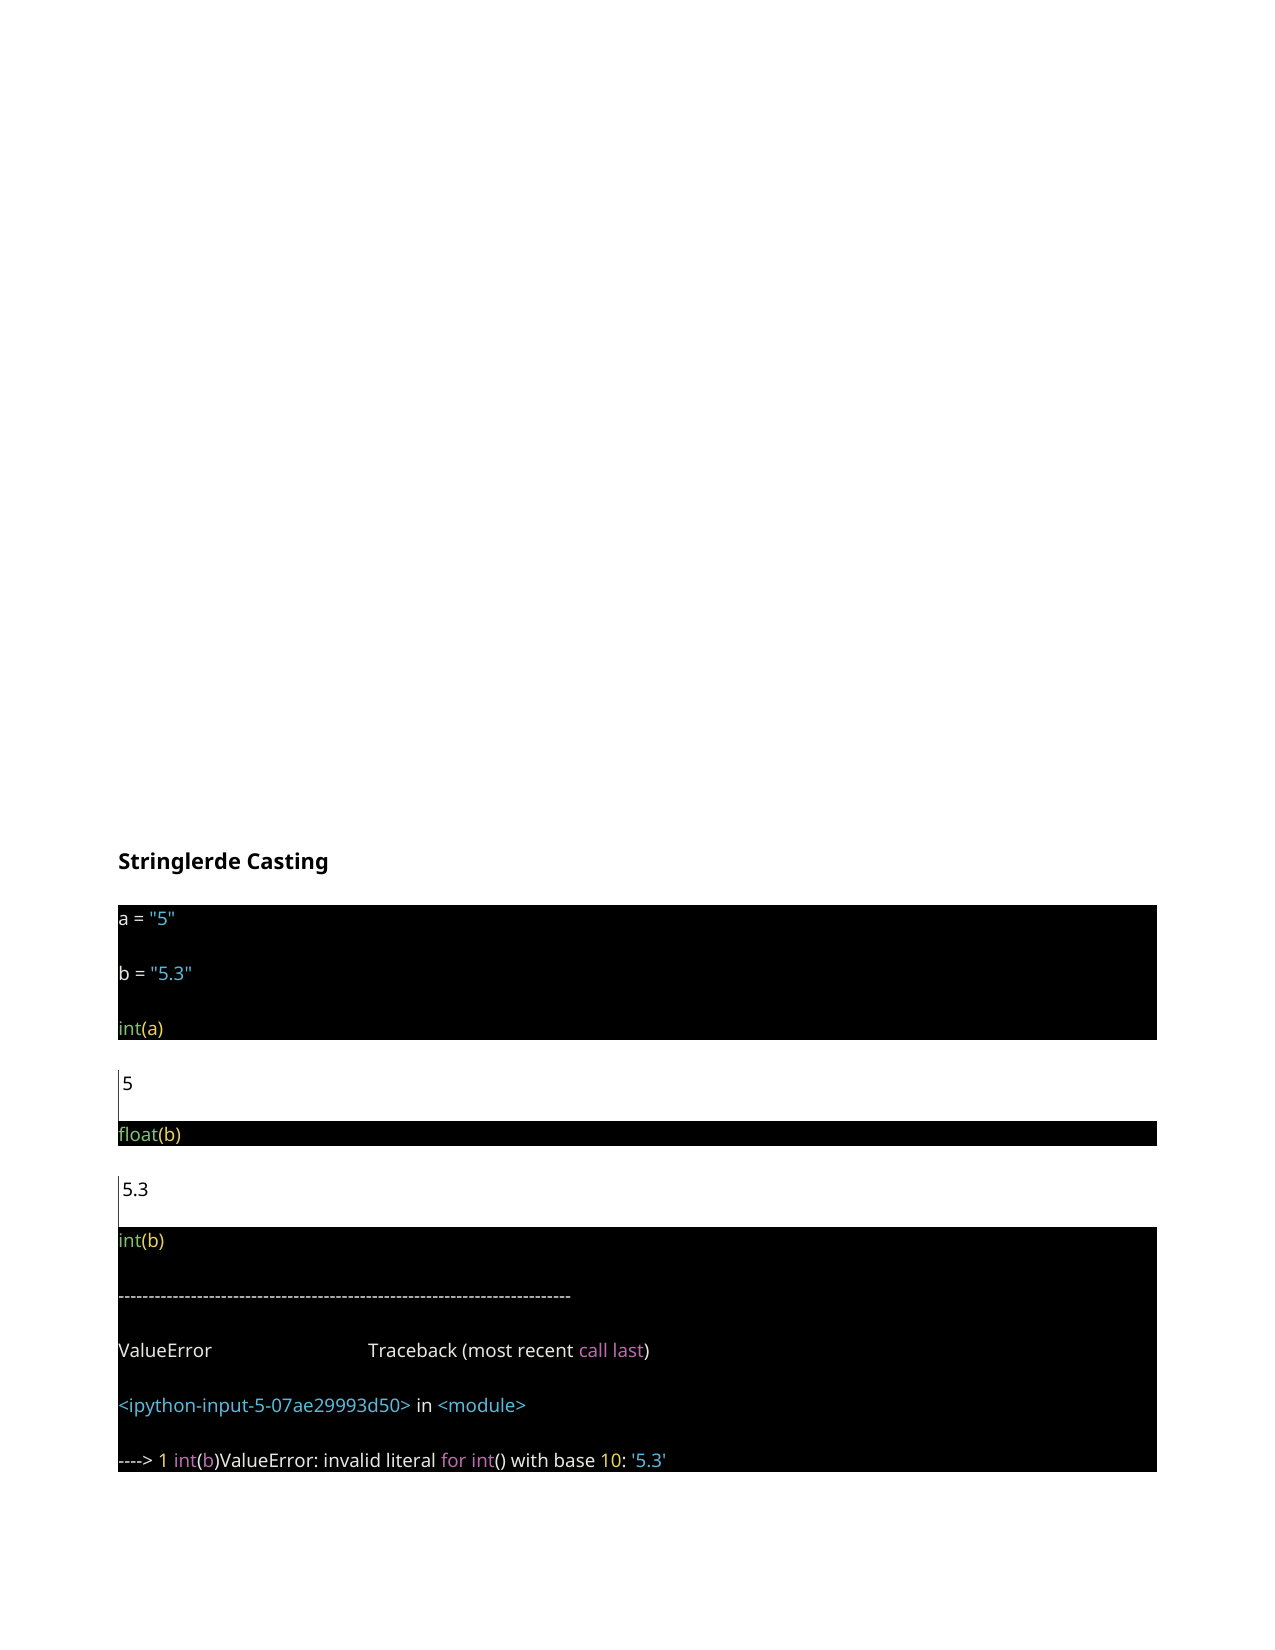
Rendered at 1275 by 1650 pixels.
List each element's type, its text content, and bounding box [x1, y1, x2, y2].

text --------------------------------------------------------------------------- [118, 1282, 1157, 1307]
text ValueError Traceback (most recent call last) [118, 1337, 1157, 1362]
text a = "5" [118, 905, 1157, 930]
text ----> 1 int(b)ValueError: invalid literal for int() with base 10: '5.3' [118, 1447, 1157, 1472]
text <ipython-input-5-07ae29993d50> in <module> [118, 1392, 1157, 1417]
text int(b) [118, 1227, 1157, 1252]
text 5 [119, 1070, 1157, 1095]
text int(a) [118, 1015, 1157, 1040]
text 5.3 [119, 1176, 1157, 1201]
text b = "5.3" [118, 960, 1157, 985]
subtitle Stringlerde Casting [118, 846, 1157, 875]
text float(b) [118, 1121, 1157, 1146]
